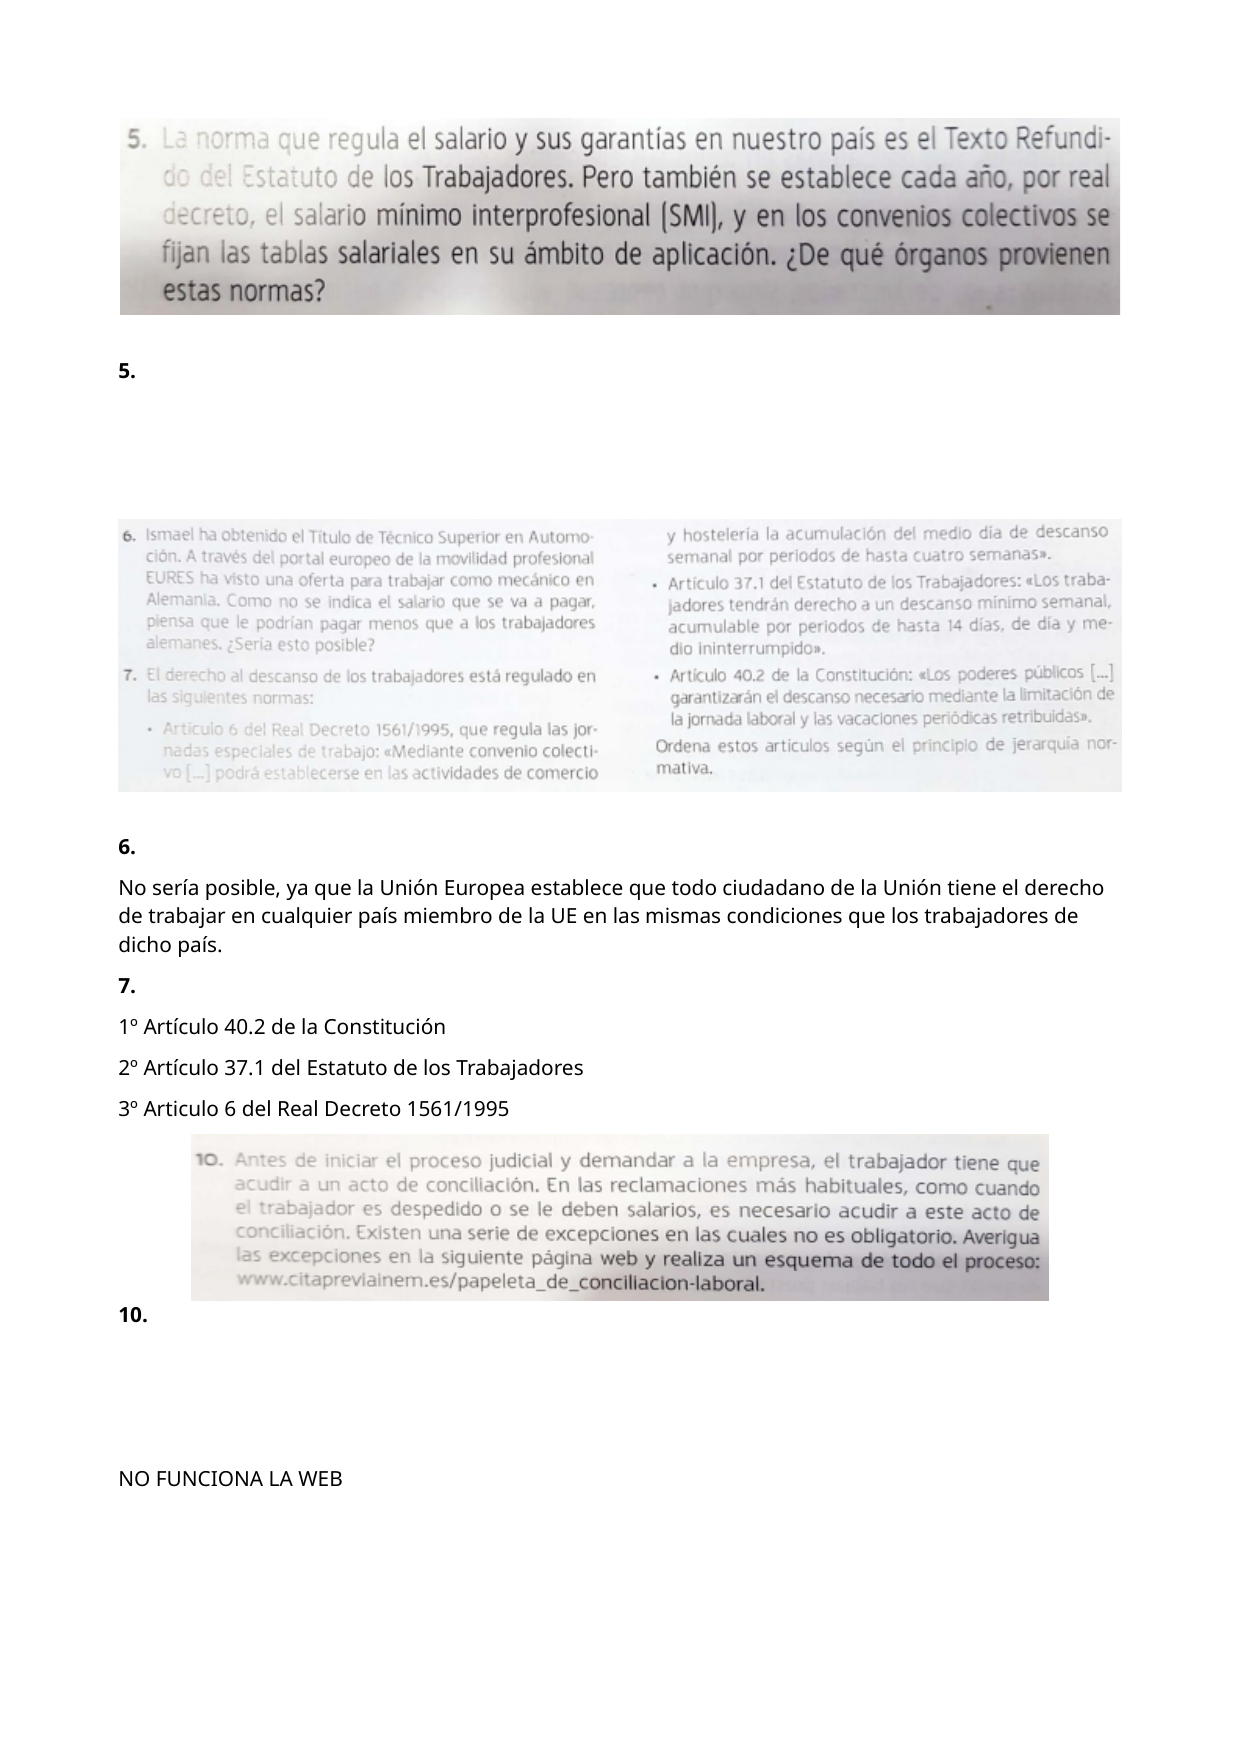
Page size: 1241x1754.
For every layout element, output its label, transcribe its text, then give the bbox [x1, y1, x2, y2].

text No sería posible, ya que la Unión Europea establece que todo ciudadano de la Unión tiene el derecho de trabajar en cualquier país miembro de la UE en las mismas condiciones que los trabajadores de dicho país. [118, 873, 1122, 958]
text 6. [118, 832, 1122, 861]
text 5. [118, 356, 1122, 384]
picture [120, 118, 1121, 315]
picture [118, 519, 1122, 792]
text NO FUNCIONA LA WEB [118, 1464, 1122, 1492]
text 1º Artículo 40.2 de la Constitución [118, 1012, 1122, 1040]
text 7. [118, 971, 1122, 999]
text 2º Artículo 37.1 del Estatuto de los Trabajadores [118, 1053, 1122, 1081]
picture [191, 1134, 1049, 1301]
text 10. [118, 1135, 1122, 1329]
text 3º Articulo 6 del Real Decreto 1561/1995 [118, 1094, 1122, 1122]
